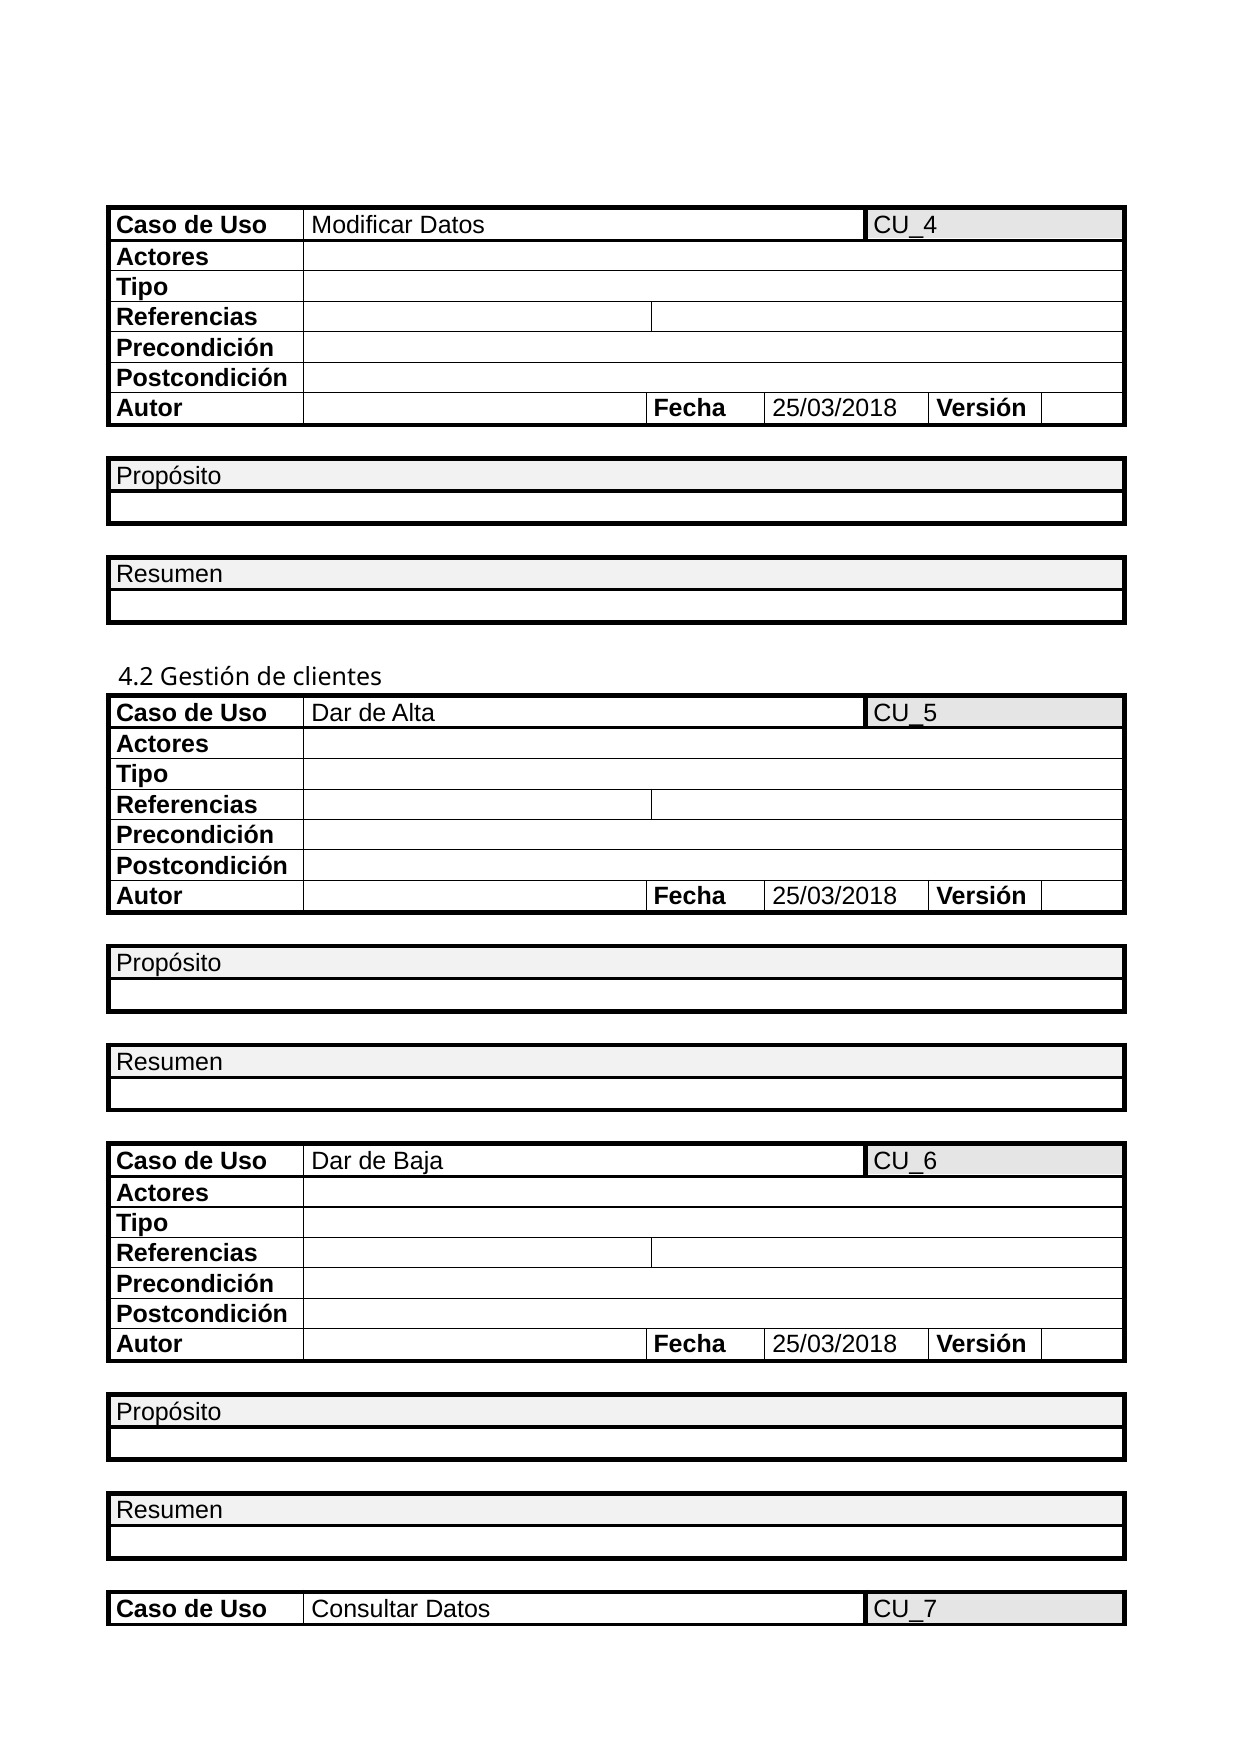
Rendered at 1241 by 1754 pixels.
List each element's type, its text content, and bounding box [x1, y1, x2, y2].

table_cell [304, 790, 651, 819]
table_header Dar de Alta [304, 698, 863, 726]
table_header Modificar Datos [304, 210, 863, 238]
table_cell Autor [111, 393, 303, 422]
table_cell Tipo [111, 759, 303, 788]
table_header CU_4 [868, 210, 1122, 238]
table_cell Referencias [111, 790, 303, 819]
table_header Propósito [111, 948, 1122, 977]
table_cell [304, 1268, 1122, 1298]
table_cell [1042, 1329, 1122, 1358]
table_cell [304, 850, 1122, 880]
table_header Propósito [111, 461, 1122, 489]
text 4.2 Gestión de clientes [118, 659, 1122, 693]
table_cell Postcondición [111, 363, 303, 392]
table_cell Postcondición [111, 1299, 303, 1328]
table_cell [304, 332, 1122, 362]
table_header Caso de Uso [111, 1146, 303, 1174]
table_cell Referencias [111, 1238, 303, 1267]
table_cell [111, 493, 1122, 521]
table_cell Autor [111, 1329, 303, 1358]
table_cell Autor [111, 881, 303, 910]
table_header Resumen [111, 560, 1122, 588]
table_cell [304, 1178, 1122, 1206]
table_header CU_5 [868, 698, 1122, 726]
table_cell [1042, 393, 1122, 422]
table_cell Actores [111, 729, 303, 758]
table_cell [304, 242, 1122, 270]
table_cell [652, 790, 1122, 819]
table_cell 25/03/2018 [765, 1329, 928, 1358]
table_header Caso de Uso [111, 698, 303, 726]
table_cell [304, 1329, 646, 1358]
table_cell Postcondición [111, 850, 303, 880]
table_cell [304, 1299, 1122, 1328]
table_cell [111, 1079, 1122, 1108]
table_cell [652, 1238, 1122, 1267]
table_header CU_7 [868, 1594, 1122, 1623]
table_cell Tipo [111, 1208, 303, 1237]
table_header Consultar Datos [304, 1594, 863, 1623]
table_cell [111, 1429, 1122, 1457]
table_cell [304, 820, 1122, 849]
table_cell Precondición [111, 332, 303, 362]
table_cell [111, 980, 1122, 1009]
table_cell Versión [929, 881, 1041, 910]
table_cell Actores [111, 242, 303, 270]
table_cell 25/03/2018 [765, 393, 928, 422]
table_header Caso de Uso [111, 1594, 303, 1623]
table_header CU_6 [868, 1146, 1122, 1174]
table_cell Fecha [647, 393, 764, 422]
table_header Caso de Uso [111, 210, 303, 238]
table_cell [304, 271, 1122, 301]
table_cell Tipo [111, 271, 303, 301]
table_cell Precondición [111, 1268, 303, 1298]
table_cell [304, 881, 646, 910]
table_cell [304, 1208, 1122, 1237]
table_cell Fecha [647, 1329, 764, 1358]
table_cell Versión [929, 393, 1041, 422]
table_header Dar de Baja [304, 1146, 863, 1174]
table_cell [304, 1238, 651, 1267]
table_cell [652, 302, 1122, 331]
table_cell [304, 393, 646, 422]
table_header Resumen [111, 1496, 1122, 1524]
table_cell 25/03/2018 [765, 881, 928, 910]
table_cell [304, 759, 1122, 788]
table_cell [1042, 881, 1122, 910]
table_cell [304, 729, 1122, 758]
table_cell [111, 1527, 1122, 1556]
table_header Propósito [111, 1397, 1122, 1425]
table_cell Precondición [111, 820, 303, 849]
table_cell Fecha [647, 881, 764, 910]
table_cell [111, 591, 1122, 620]
table_cell Referencias [111, 302, 303, 331]
table_cell Versión [929, 1329, 1041, 1358]
table_header Resumen [111, 1047, 1122, 1076]
table_cell Actores [111, 1178, 303, 1206]
table_cell [304, 363, 1122, 392]
table_cell [304, 302, 651, 331]
